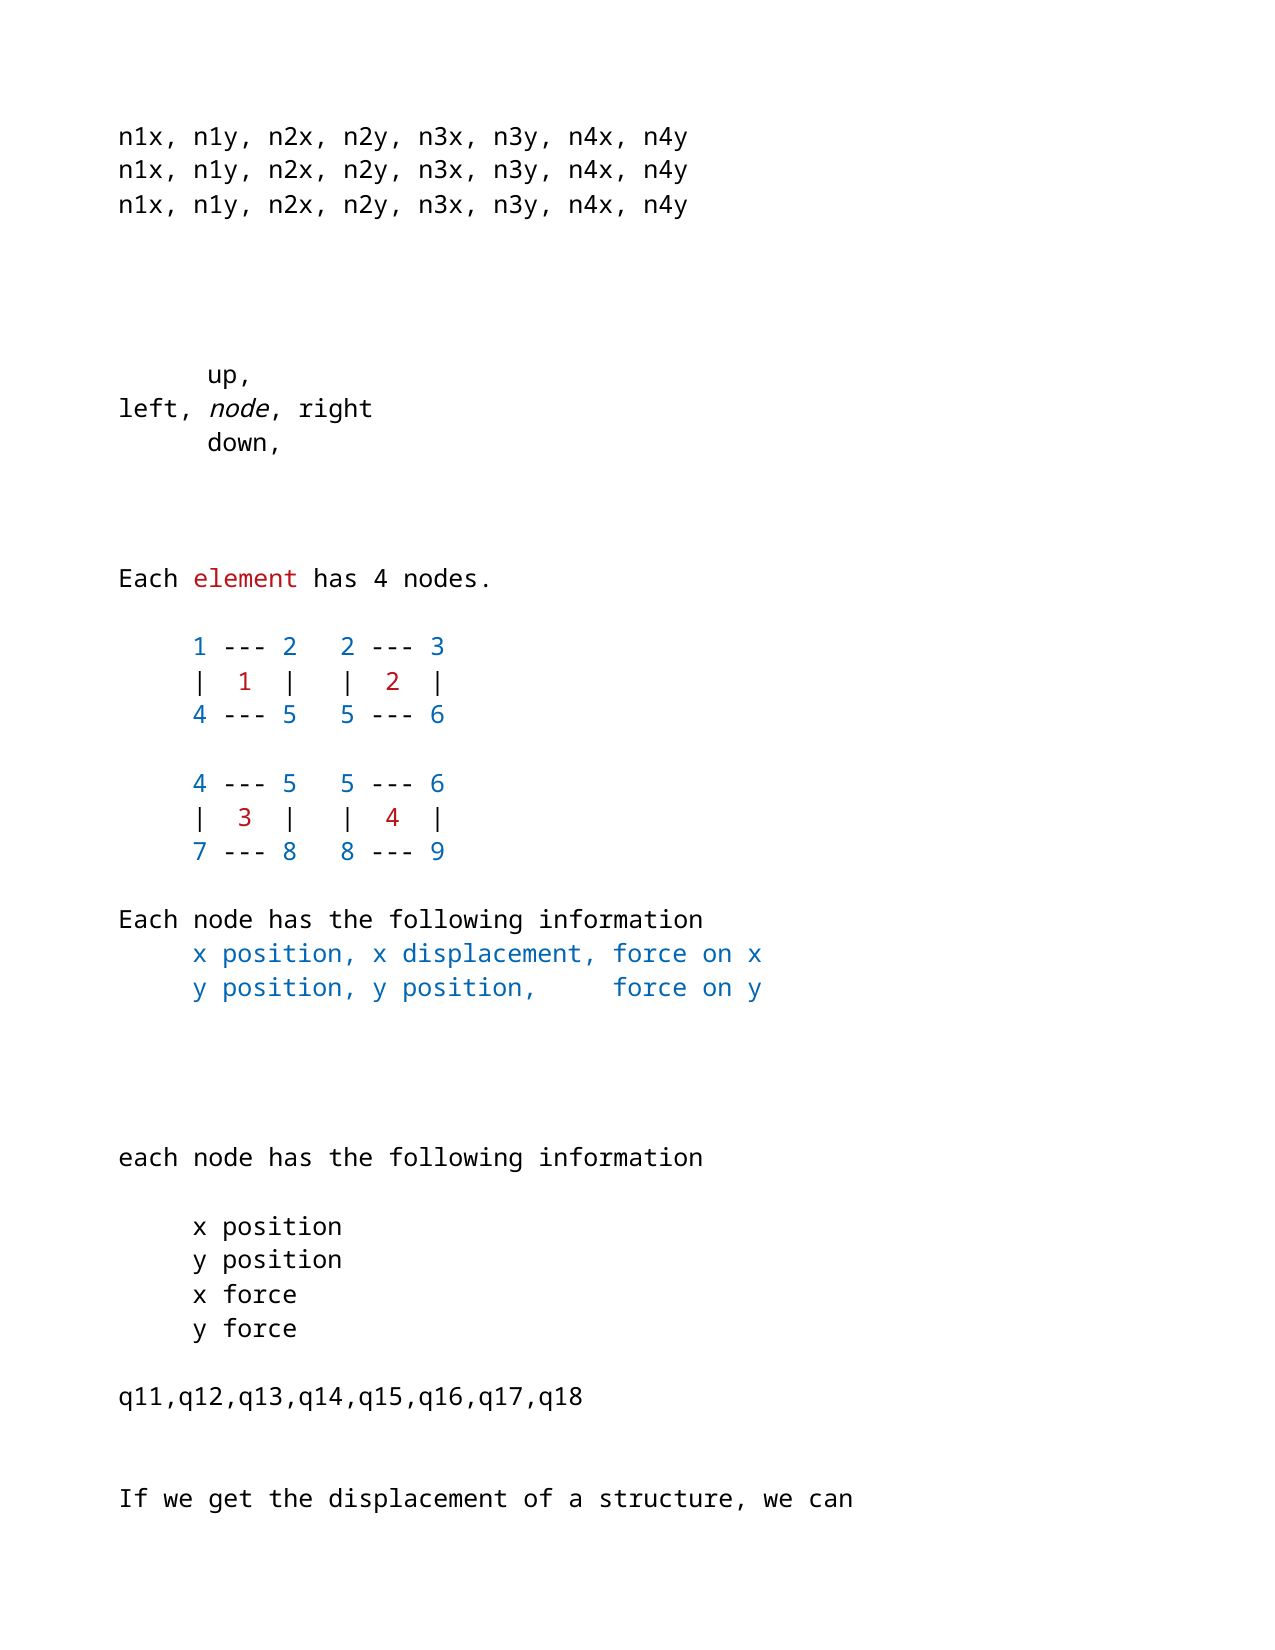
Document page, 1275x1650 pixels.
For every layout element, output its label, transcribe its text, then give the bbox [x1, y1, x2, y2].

text 7 --- 8 8 --- 9 [118, 833, 1157, 867]
text n1x, n1y, n2x, n2y, n3x, n3y, n4x, n4y [118, 152, 1157, 186]
text y force [118, 1310, 1157, 1344]
text Each element has 4 nodes. [118, 561, 1157, 595]
text 4 --- 5 5 --- 6 [118, 697, 1157, 731]
text x position [118, 1208, 1157, 1242]
text | 1 | | 2 | [118, 663, 1157, 697]
text y position, y position, force on y [118, 970, 1157, 1004]
text n1x, n1y, n2x, n2y, n3x, n3y, n4x, n4y [118, 118, 1157, 152]
text down, [118, 425, 1157, 459]
text y position [118, 1242, 1157, 1276]
text each node has the following information [118, 1140, 1157, 1174]
text left, node, right [118, 391, 1157, 425]
text n1x, n1y, n2x, n2y, n3x, n3y, n4x, n4y [118, 186, 1157, 220]
text q11,q12,q13,q14,q15,q16,q17,q18 [118, 1378, 1157, 1412]
text up, [118, 357, 1157, 391]
text If we get the displacement of a structure, we can [118, 1481, 1157, 1515]
text 4 --- 5 5 --- 6 [118, 765, 1157, 799]
text x position, x displacement, force on x [118, 936, 1157, 970]
text Each node has the following information [118, 902, 1157, 936]
text x force [118, 1276, 1157, 1310]
text | 3 | | 4 | [118, 799, 1157, 833]
text 1 --- 2 2 --- 3 [118, 629, 1157, 663]
